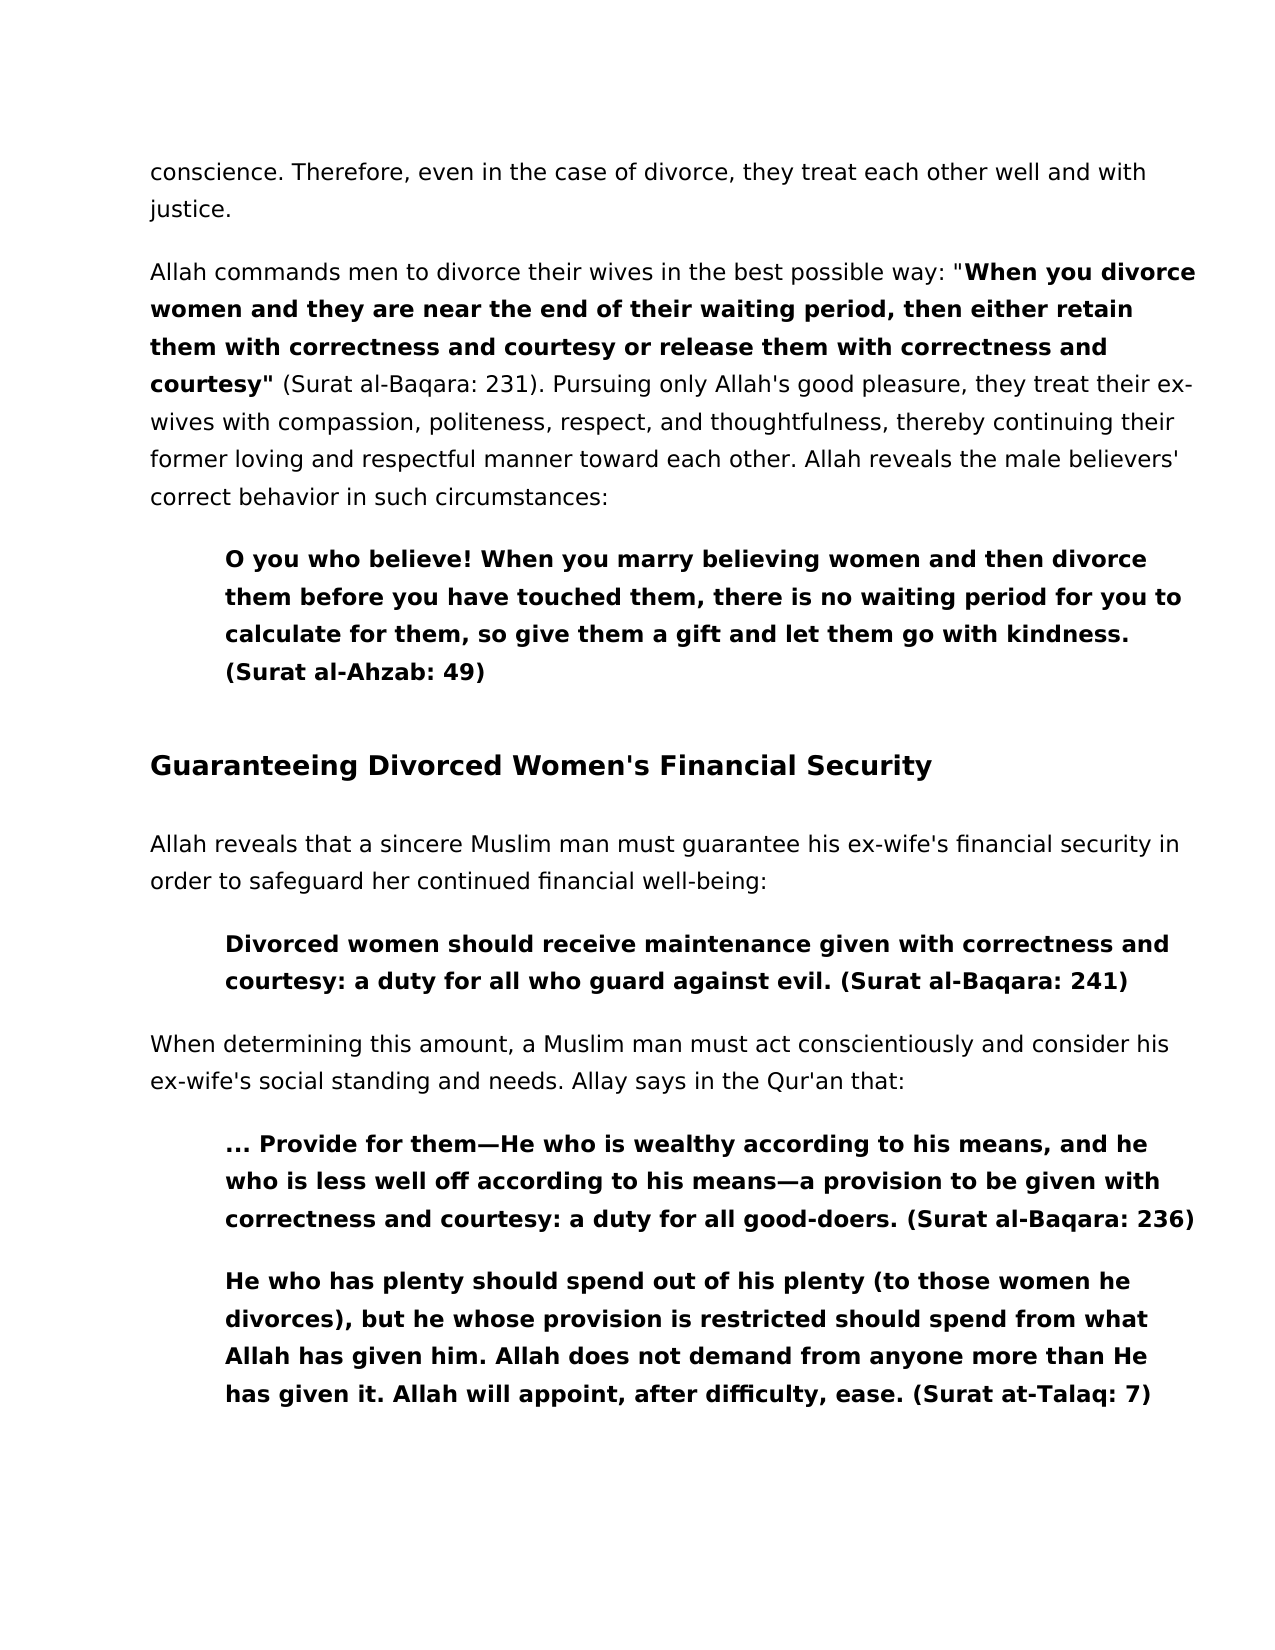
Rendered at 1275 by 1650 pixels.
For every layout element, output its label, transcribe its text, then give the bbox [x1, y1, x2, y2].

text ... Provide for them—He who is wealthy according to his means, and he who is less well off according to his means—a provision to be given with correctness and courtesy: a duty for all good-doers. (Surat al-Baqara: 236) [225, 1122, 1200, 1235]
text conscience. Therefore, even in the case of divorce, they treat each other well and with justice. [150, 150, 1200, 225]
text Allah reveals that a sincere Muslim man must guarantee his ex-wife's financial security in order to safeguard her continued financial well-being: [150, 822, 1200, 897]
subtitle Guaranteeing Divorced Women's Financial Security [150, 750, 1200, 782]
text O you who believe! When you marry believing women and then divorce them before you have touched them, there is no waiting period for you to calculate for them, so give them a gift and let them go with kindness. (Surat al-Ahzab: 49) [225, 537, 1200, 687]
text When determining this amount, a Muslim man must act conscientiously and consider his ex-wife's social standing and needs. Allay says in the Qur'an that: [150, 1022, 1200, 1097]
text Divorced women should receive maintenance given with correctness and courtesy: a duty for all who guard against evil. (Surat al-Baqara: 241) [225, 922, 1200, 997]
text Allah commands men to divorce their wives in the best possible way: "When you divorce women and they are near the end of their waiting period, then either retain them with correctness and courtesy or release them with correctness and courtesy" (Surat al-Baqara: 231). Pursuing only Allah's good pleasure, they treat their ex-wives with compassion, politeness, respect, and thoughtfulness, thereby continuing their former loving and respectful manner toward each other. Allah reveals the male believers' correct behavior in such circumstances: [150, 250, 1200, 512]
text He who has plenty should spend out of his plenty (to those women he divorces), but he whose provision is restricted should spend from what Allah has given him. Allah does not demand from anyone more than He has given it. Allah will appoint, after difficulty, ease. (Surat at-Talaq: 7) [225, 1260, 1200, 1410]
